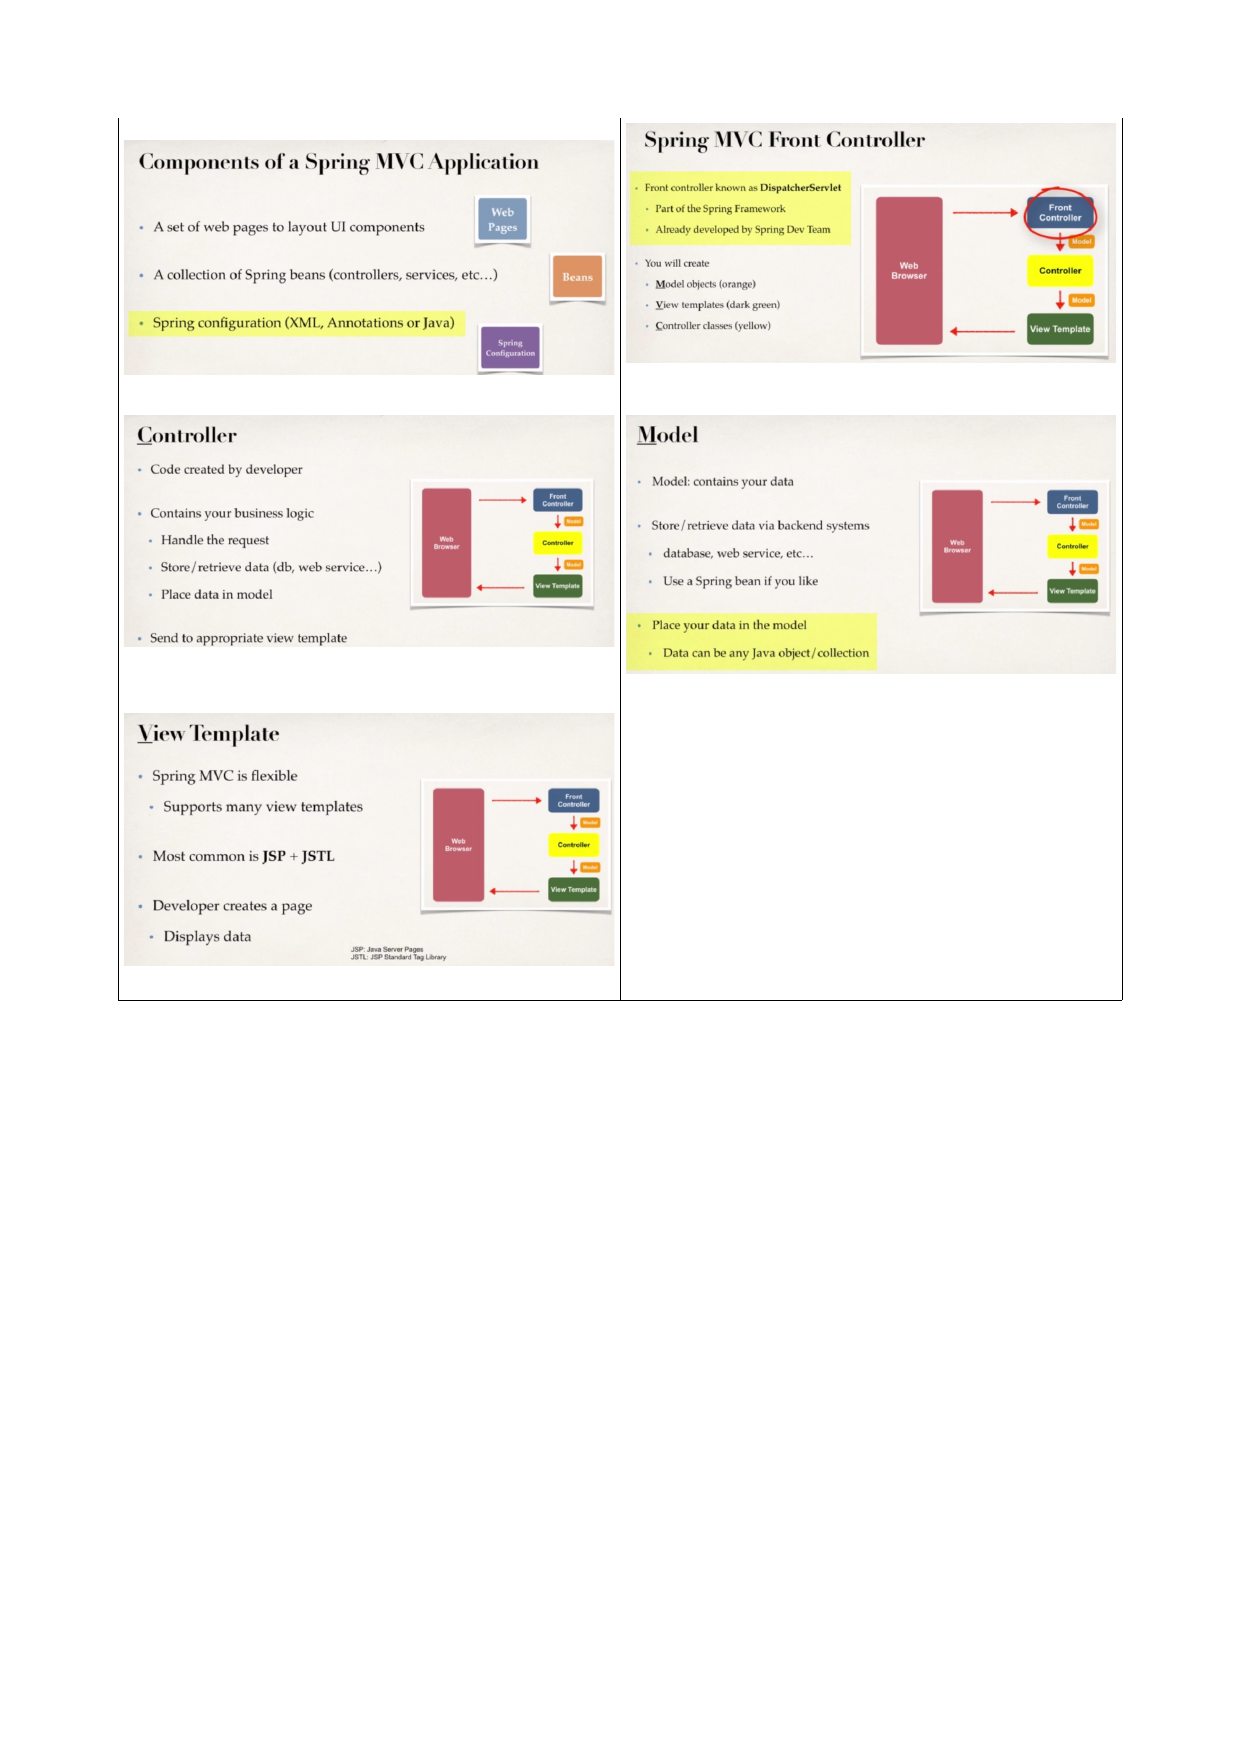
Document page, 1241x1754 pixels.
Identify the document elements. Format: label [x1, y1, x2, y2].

picture [625, 415, 1117, 674]
table_cell [119, 118, 620, 409]
picture [123, 415, 615, 647]
picture [625, 123, 1117, 363]
table_cell [621, 409, 1122, 708]
table_cell [621, 118, 1122, 409]
table_cell [119, 708, 620, 1000]
picture [123, 713, 615, 966]
table_cell [621, 708, 1122, 1000]
table_cell [119, 409, 620, 708]
picture [123, 140, 615, 375]
